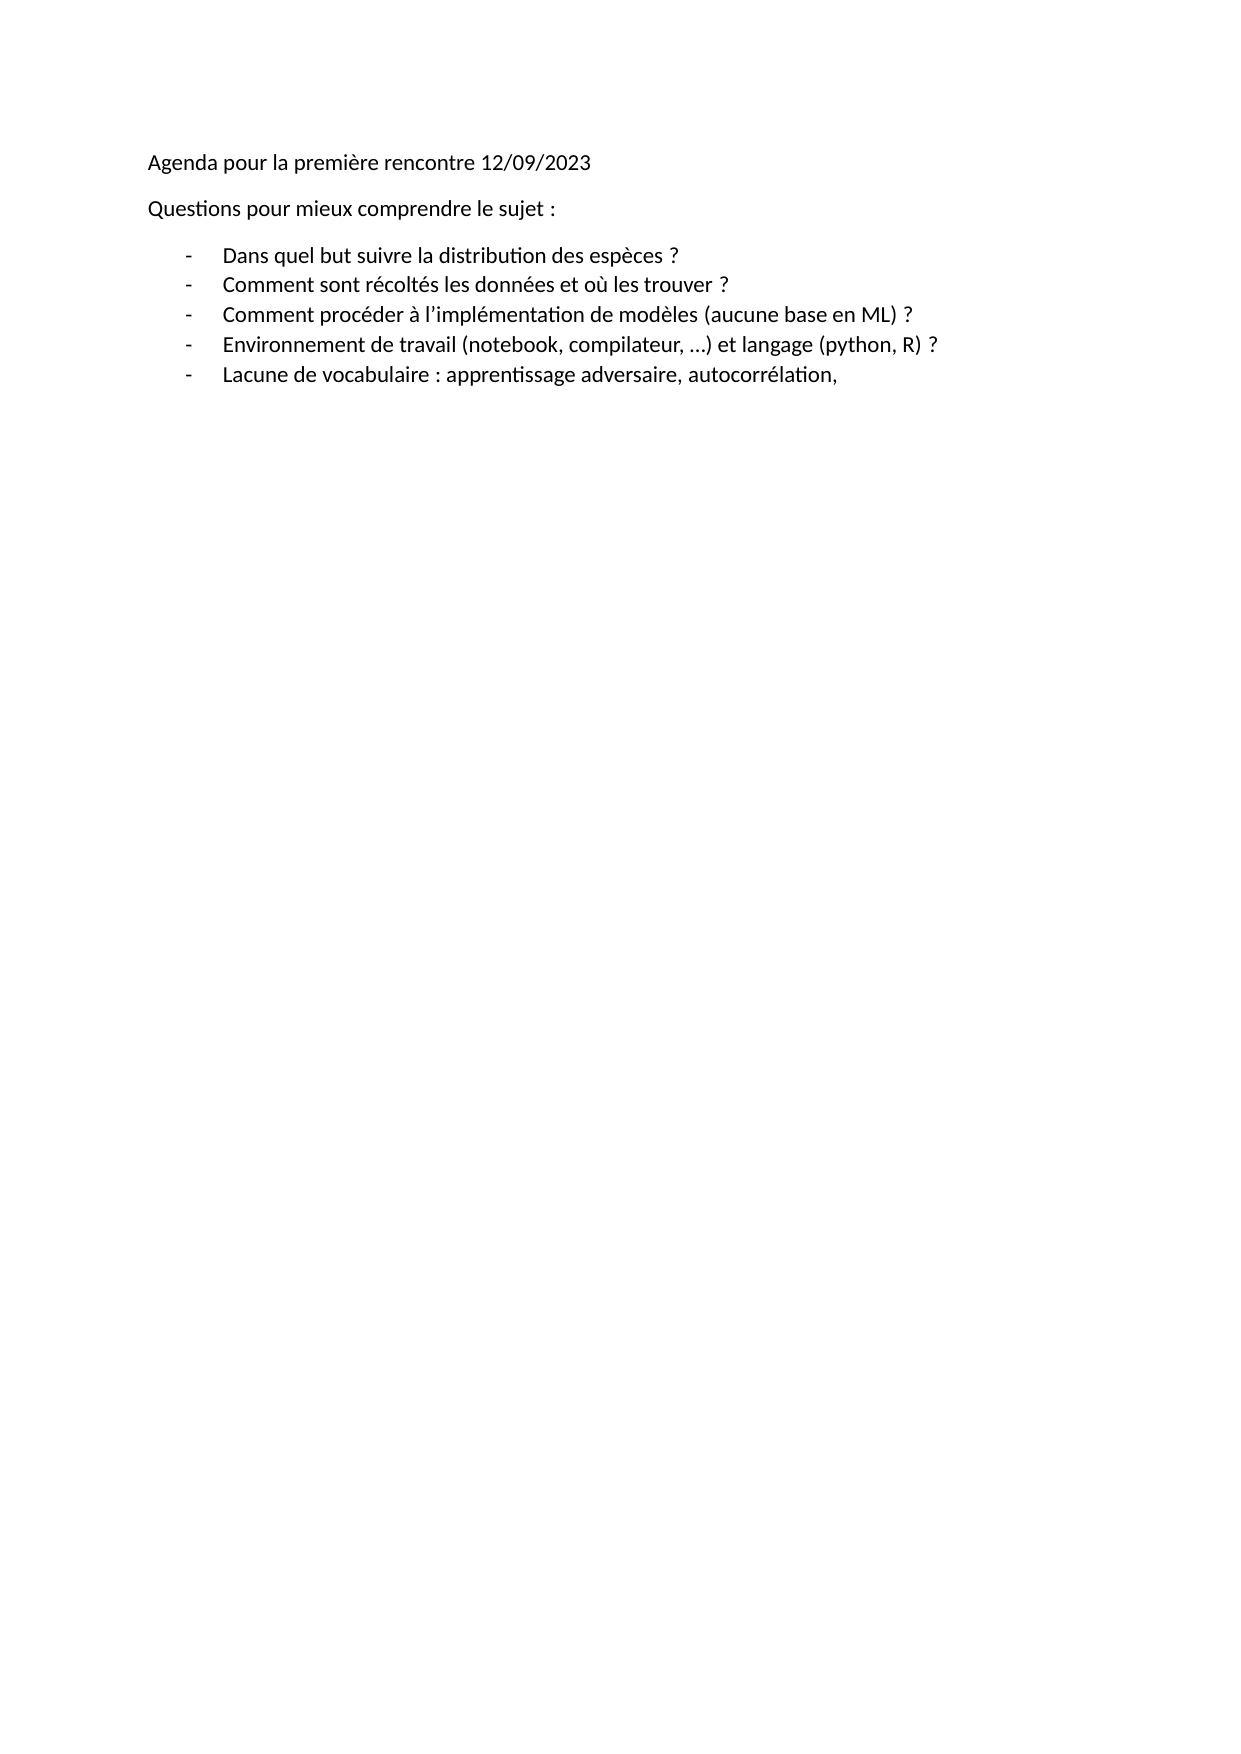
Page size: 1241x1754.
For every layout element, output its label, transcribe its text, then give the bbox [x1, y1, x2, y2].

text Agenda pour la première rencontre 12/09/2023 [148, 148, 1093, 176]
list Environnement de travail (notebook, compilateur, …) et langage (python, R) ? [185, 330, 1093, 358]
list Lacune de vocabulaire : apprentissage adversaire, autocorrélation, [185, 360, 1093, 388]
list Comment procéder à l’implémentation de modèles (aucune base en ML) ? [185, 301, 1093, 328]
text Questions pour mieux comprendre le sujet : [148, 194, 1093, 222]
list Dans quel but suivre la distribution des espèces ? [185, 241, 1093, 269]
list Comment sont récoltés les données et où les trouver ? [185, 271, 1093, 299]
